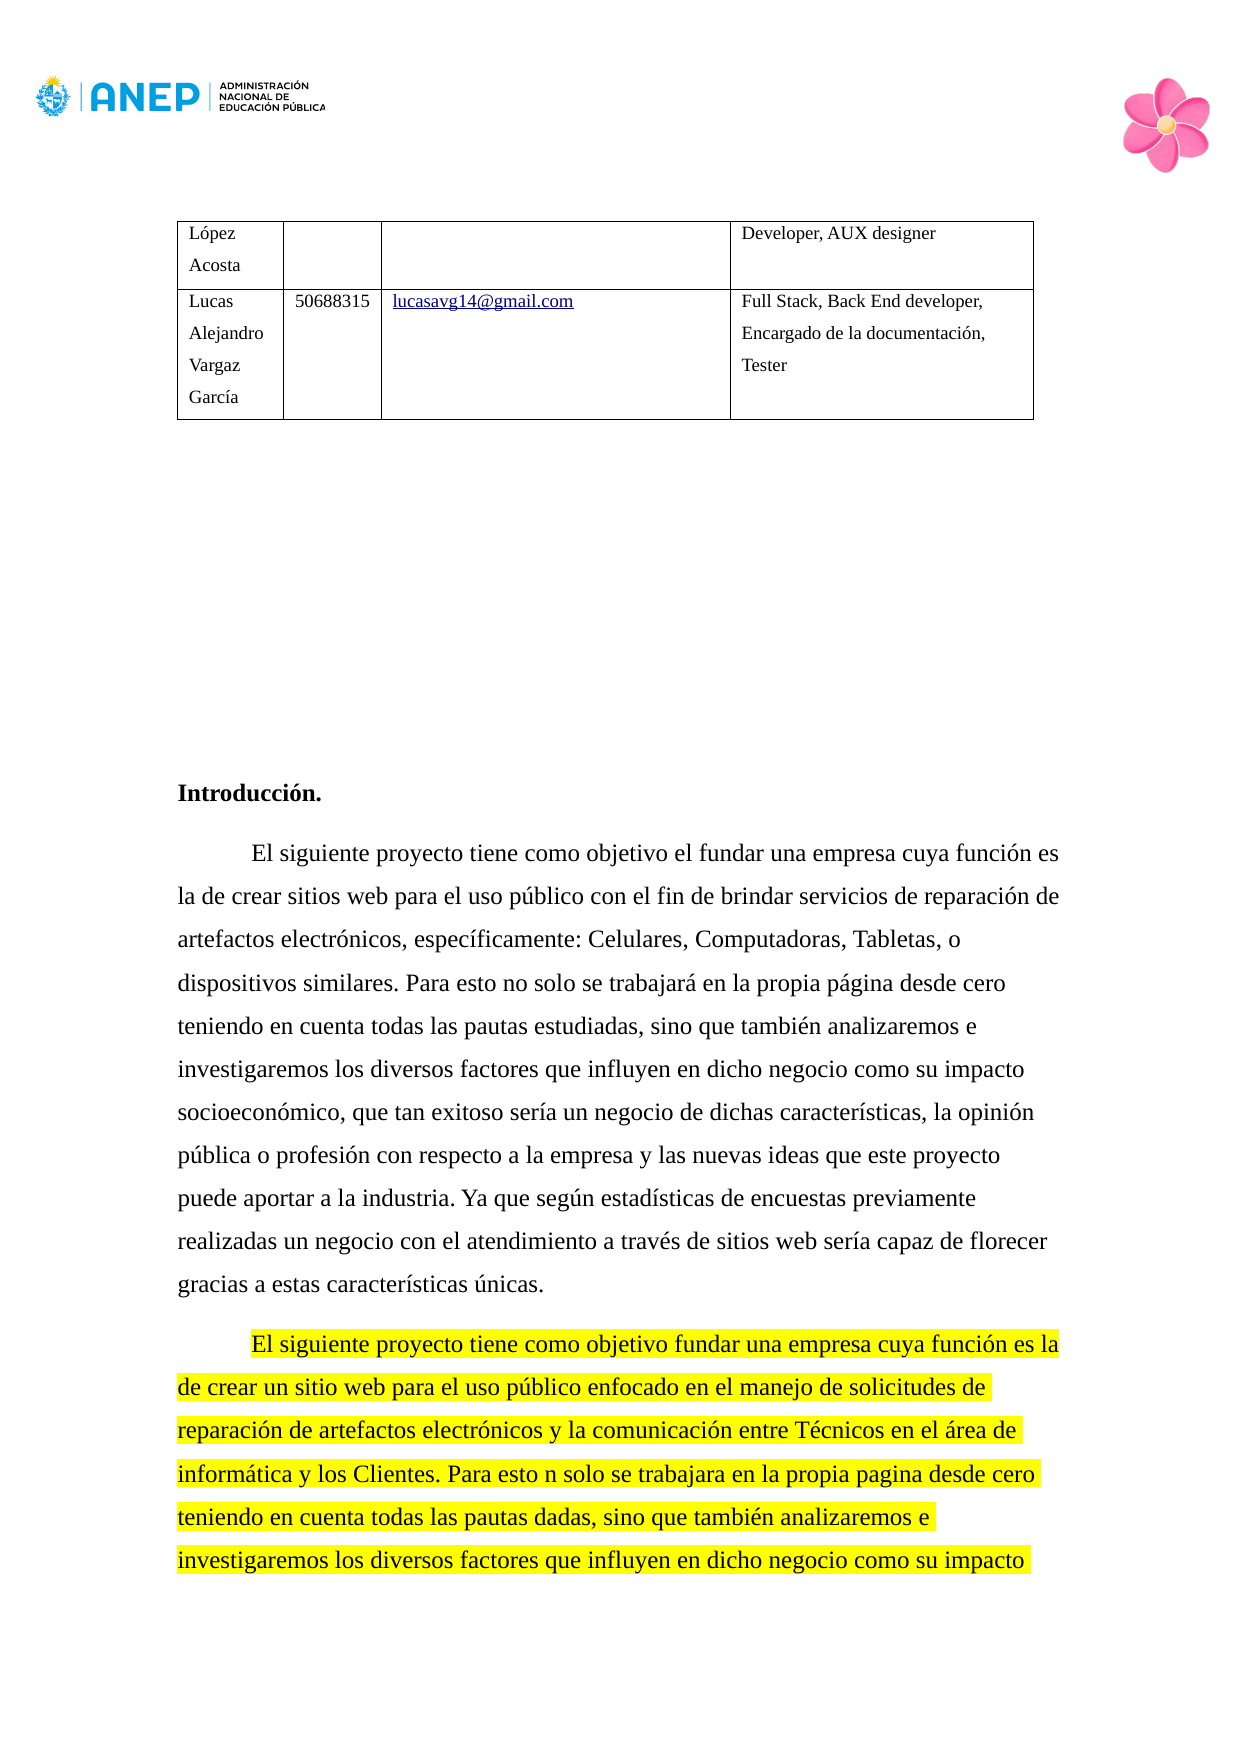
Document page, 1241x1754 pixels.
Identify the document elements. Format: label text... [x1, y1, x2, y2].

table_cell [382, 222, 730, 288]
table_cell Full Stack, Back End developer, Encargado de la documentación, Tester [731, 290, 1033, 419]
table_cell 50688315 [284, 290, 381, 419]
text El siguiente proyecto tiene como objetivo fundar una empresa cuya función es la de crear un sitio web para el uso público enfocado en el manejo de solicitudes de reparación de artefactos electrónicos y la comunicación entre Técnicos en el área de informática y los Clientes. Para esto n solo se trabajara en la propia pagina desde cero teniendo en cuenta todas las pautas dadas, sino que también analizaremos e investigaremos los diversos factores que influyen en dicho negocio como su impacto [177, 1329, 1063, 1574]
table_cell López Acosta [178, 222, 283, 288]
table_cell Lucas Alejandro Vargaz García [178, 290, 283, 419]
text Introducción. [177, 778, 1063, 807]
table_cell lucasavg14@gmail.com [382, 290, 730, 419]
table_cell Developer, AUX designer [731, 222, 1033, 288]
table_cell [284, 222, 381, 288]
text El siguiente proyecto tiene como objetivo el fundar una empresa cuya función es la de crear sitios web para el uso público con el fin de brindar servicios de reparación de artefactos electrónicos, específicamente: Celulares, Computadoras, Tabletas, o dispositivos similares. Para esto no solo se trabajará en la propia página desde cero teniendo en cuenta todas las pautas estudiadas, sino que también analizaremos e investigaremos los diversos factores que influyen en dicho negocio como su impacto socioeconómico, que tan exitoso sería un negocio de dichas características, la opinión pública o profesión con respecto a la empresa y las nuevas ideas que este proyecto puede aportar a la industria. Ya que según estadísticas de encuestas previamente realizadas un negocio con el atendimiento a través de sitios web sería capaz de florecer gracias a estas características únicas. [177, 838, 1063, 1298]
